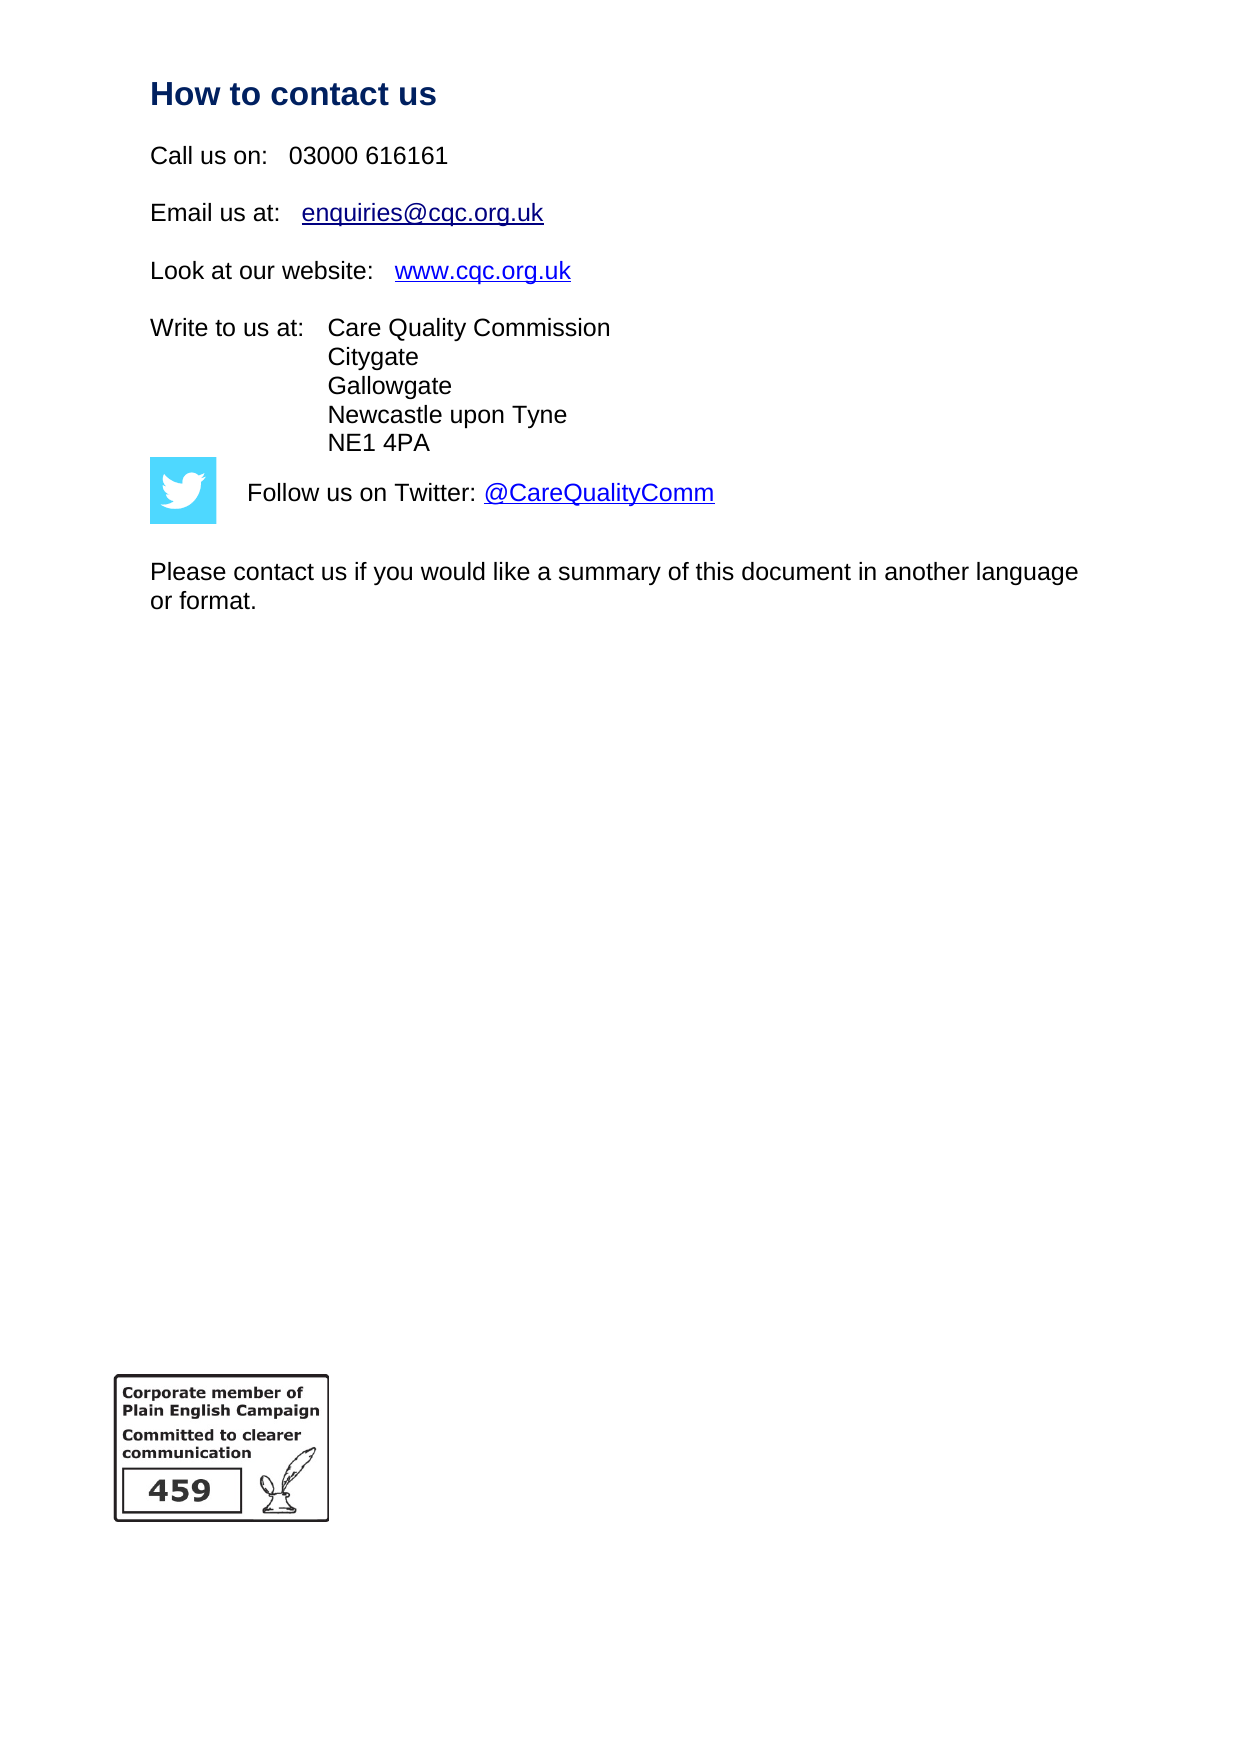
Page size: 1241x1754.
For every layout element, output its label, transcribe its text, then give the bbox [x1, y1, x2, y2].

text Call us on: 03000 616161 [150, 141, 1090, 170]
text Gallowgate [150, 371, 1090, 400]
text Follow us on Twitter: @CareQualityComm [217, 476, 1090, 507]
text How to contact us [150, 74, 1090, 112]
text Look at our website: www.cqc.org.uk [150, 256, 1090, 285]
text Citygate [150, 342, 1090, 371]
text NE1 4PA [150, 428, 1090, 457]
text Please contact us if you would like a summary of this document in another language or format. [150, 557, 1090, 615]
text Email us at: enquiries@cqc.org.uk [150, 198, 1090, 227]
text Write to us at: Care Quality Commission [150, 313, 1090, 342]
text Newcastle upon Tyne [150, 400, 1090, 428]
